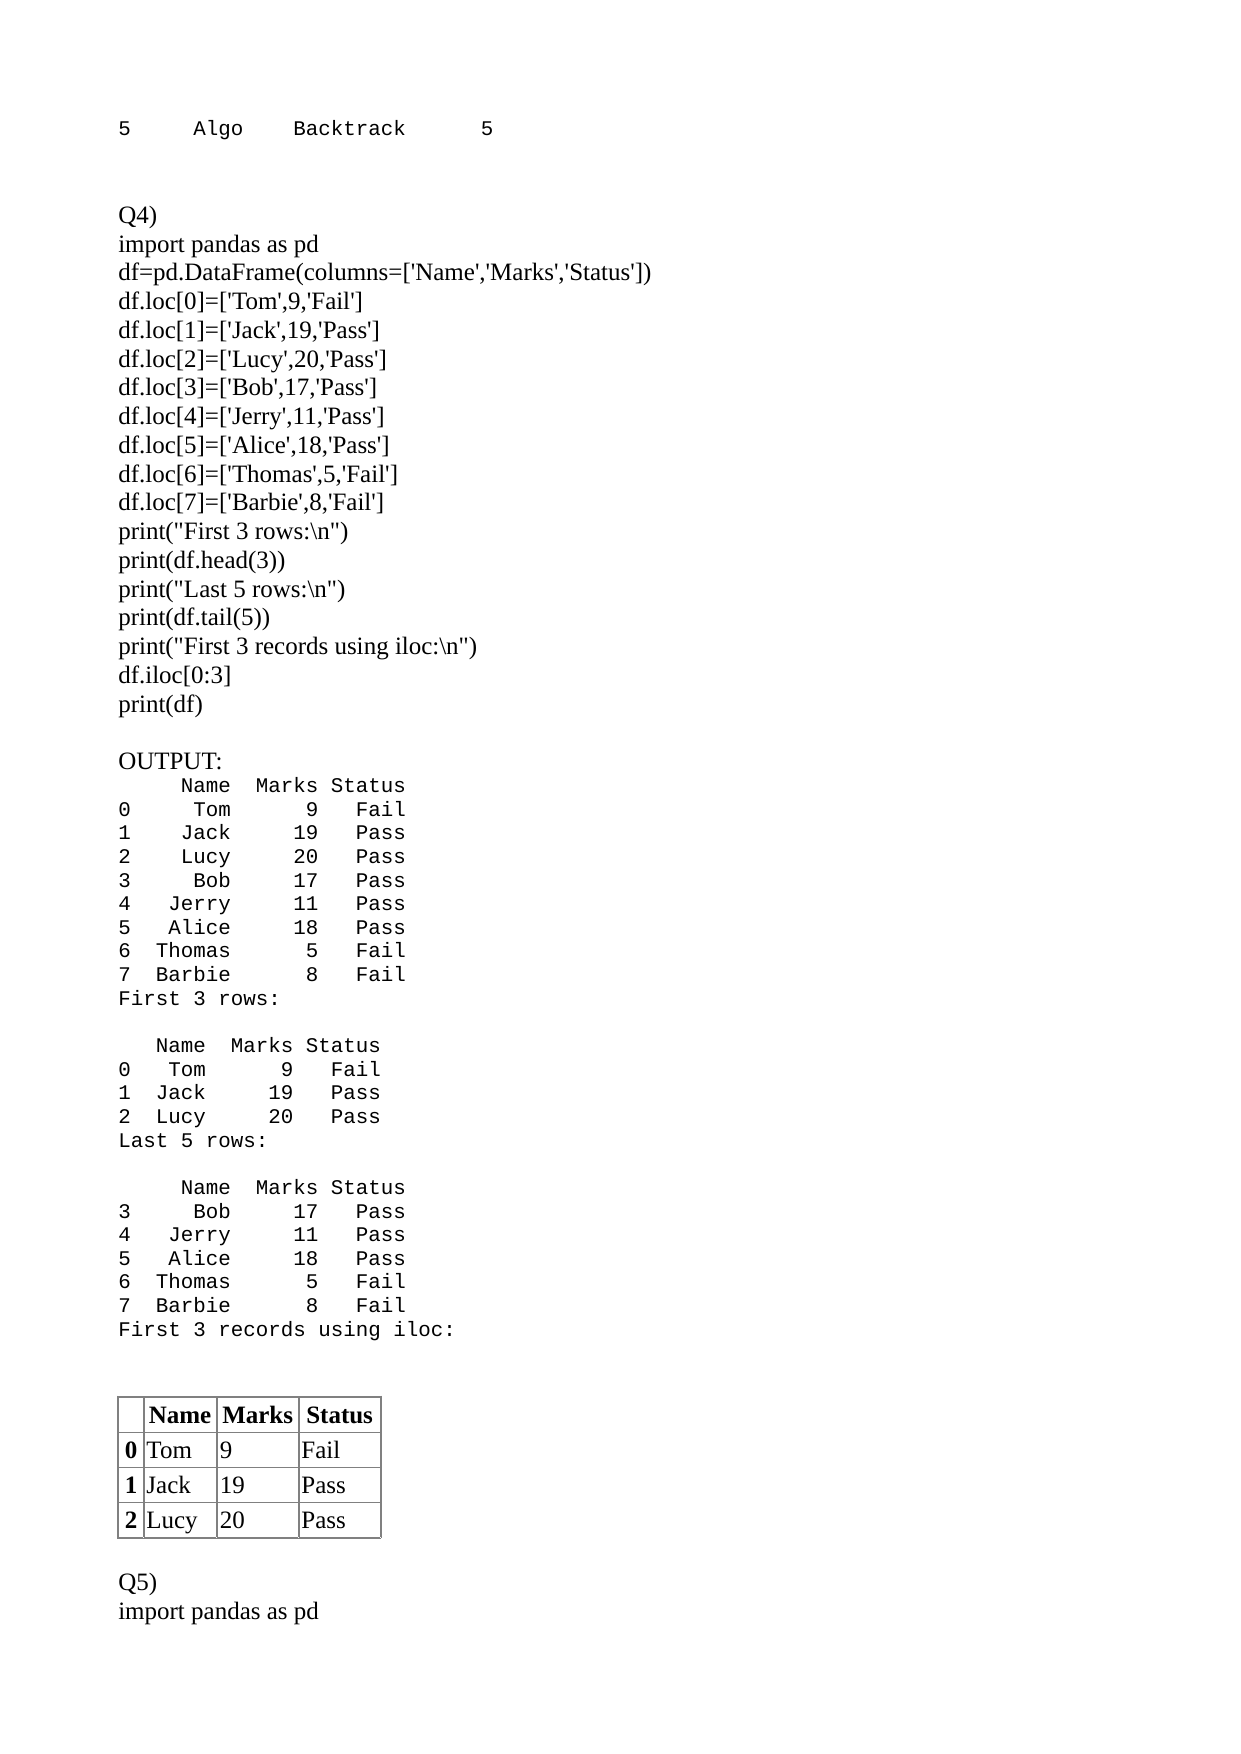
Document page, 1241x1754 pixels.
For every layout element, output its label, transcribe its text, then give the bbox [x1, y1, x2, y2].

text OUTPUT: [118, 746, 1122, 775]
text 5 Algo Backtrack 5 [118, 118, 1122, 142]
table_header Status [300, 1398, 380, 1432]
table_cell 9 [218, 1433, 298, 1467]
table_cell Lucy [145, 1503, 216, 1537]
text print(df) [118, 689, 1122, 717]
text print("Last 5 rows:\n") [118, 574, 1122, 602]
text df.iloc[0:3] [118, 660, 1122, 689]
text 7 Barbie 8 Fail [118, 964, 1122, 988]
text import pandas as pd [118, 1596, 1122, 1624]
text Last 5 rows: [118, 1130, 1122, 1153]
text df.loc[5]=['Alice',18,'Pass'] [118, 430, 1122, 459]
text 3 Bob 17 Pass [118, 1201, 1122, 1224]
text 4 Jerry 11 Pass [118, 893, 1122, 917]
table_cell 20 [218, 1503, 298, 1537]
text df=pd.DataFrame(columns=['Name','Marks','Status']) [118, 257, 1122, 286]
text 0 Tom 9 Fail [118, 799, 1122, 822]
text df.loc[3]=['Bob',17,'Pass'] [118, 372, 1122, 401]
table_cell 1 [119, 1468, 143, 1502]
table_header Name [145, 1398, 216, 1432]
text print(df.tail(5)) [118, 602, 1122, 631]
table_cell Fail [300, 1433, 380, 1467]
text print("First 3 rows:\n") [118, 516, 1122, 545]
table_cell 19 [218, 1468, 298, 1502]
table_cell 2 [119, 1503, 143, 1537]
text df.loc[4]=['Jerry',11,'Pass'] [118, 401, 1122, 430]
text 1 Jack 19 Pass [118, 822, 1122, 846]
text First 3 records using iloc: [118, 1319, 1122, 1342]
table_cell Jack [145, 1468, 216, 1502]
text import pandas as pd [118, 229, 1122, 257]
table_cell Tom [145, 1433, 216, 1467]
text First 3 rows: [118, 988, 1122, 1011]
text 5 Alice 18 Pass [118, 917, 1122, 941]
text 4 Jerry 11 Pass [118, 1224, 1122, 1248]
text 2 Lucy 20 Pass [118, 846, 1122, 869]
text df.loc[2]=['Lucy',20,'Pass'] [118, 344, 1122, 372]
table_cell 0 [119, 1433, 143, 1467]
text df.loc[6]=['Thomas',5,'Fail'] [118, 459, 1122, 487]
table_cell Pass [300, 1503, 380, 1537]
table_header [119, 1398, 143, 1432]
text 5 Alice 18 Pass [118, 1248, 1122, 1272]
text print(df.head(3)) [118, 545, 1122, 574]
text Name Marks Status [118, 1177, 1122, 1201]
text 1 Jack 19 Pass [118, 1082, 1122, 1106]
text Name Marks Status [118, 775, 1122, 799]
text 6 Thomas 5 Fail [118, 941, 1122, 964]
text 3 Bob 17 Pass [118, 869, 1122, 893]
table_header Marks [218, 1398, 298, 1432]
text Q5) [118, 1567, 1122, 1596]
text 0 Tom 9 Fail [118, 1059, 1122, 1082]
text 6 Thomas 5 Fail [118, 1272, 1122, 1295]
table_cell Pass [300, 1468, 380, 1502]
text df.loc[7]=['Barbie',8,'Fail'] [118, 487, 1122, 516]
text print("First 3 records using iloc:\n") [118, 631, 1122, 660]
text Name Marks Status [118, 1035, 1122, 1059]
text df.loc[1]=['Jack',19,'Pass'] [118, 315, 1122, 344]
text Q4) [118, 200, 1122, 229]
text 2 Lucy 20 Pass [118, 1106, 1122, 1130]
text df.loc[0]=['Tom',9,'Fail'] [118, 286, 1122, 315]
text 7 Barbie 8 Fail [118, 1295, 1122, 1319]
